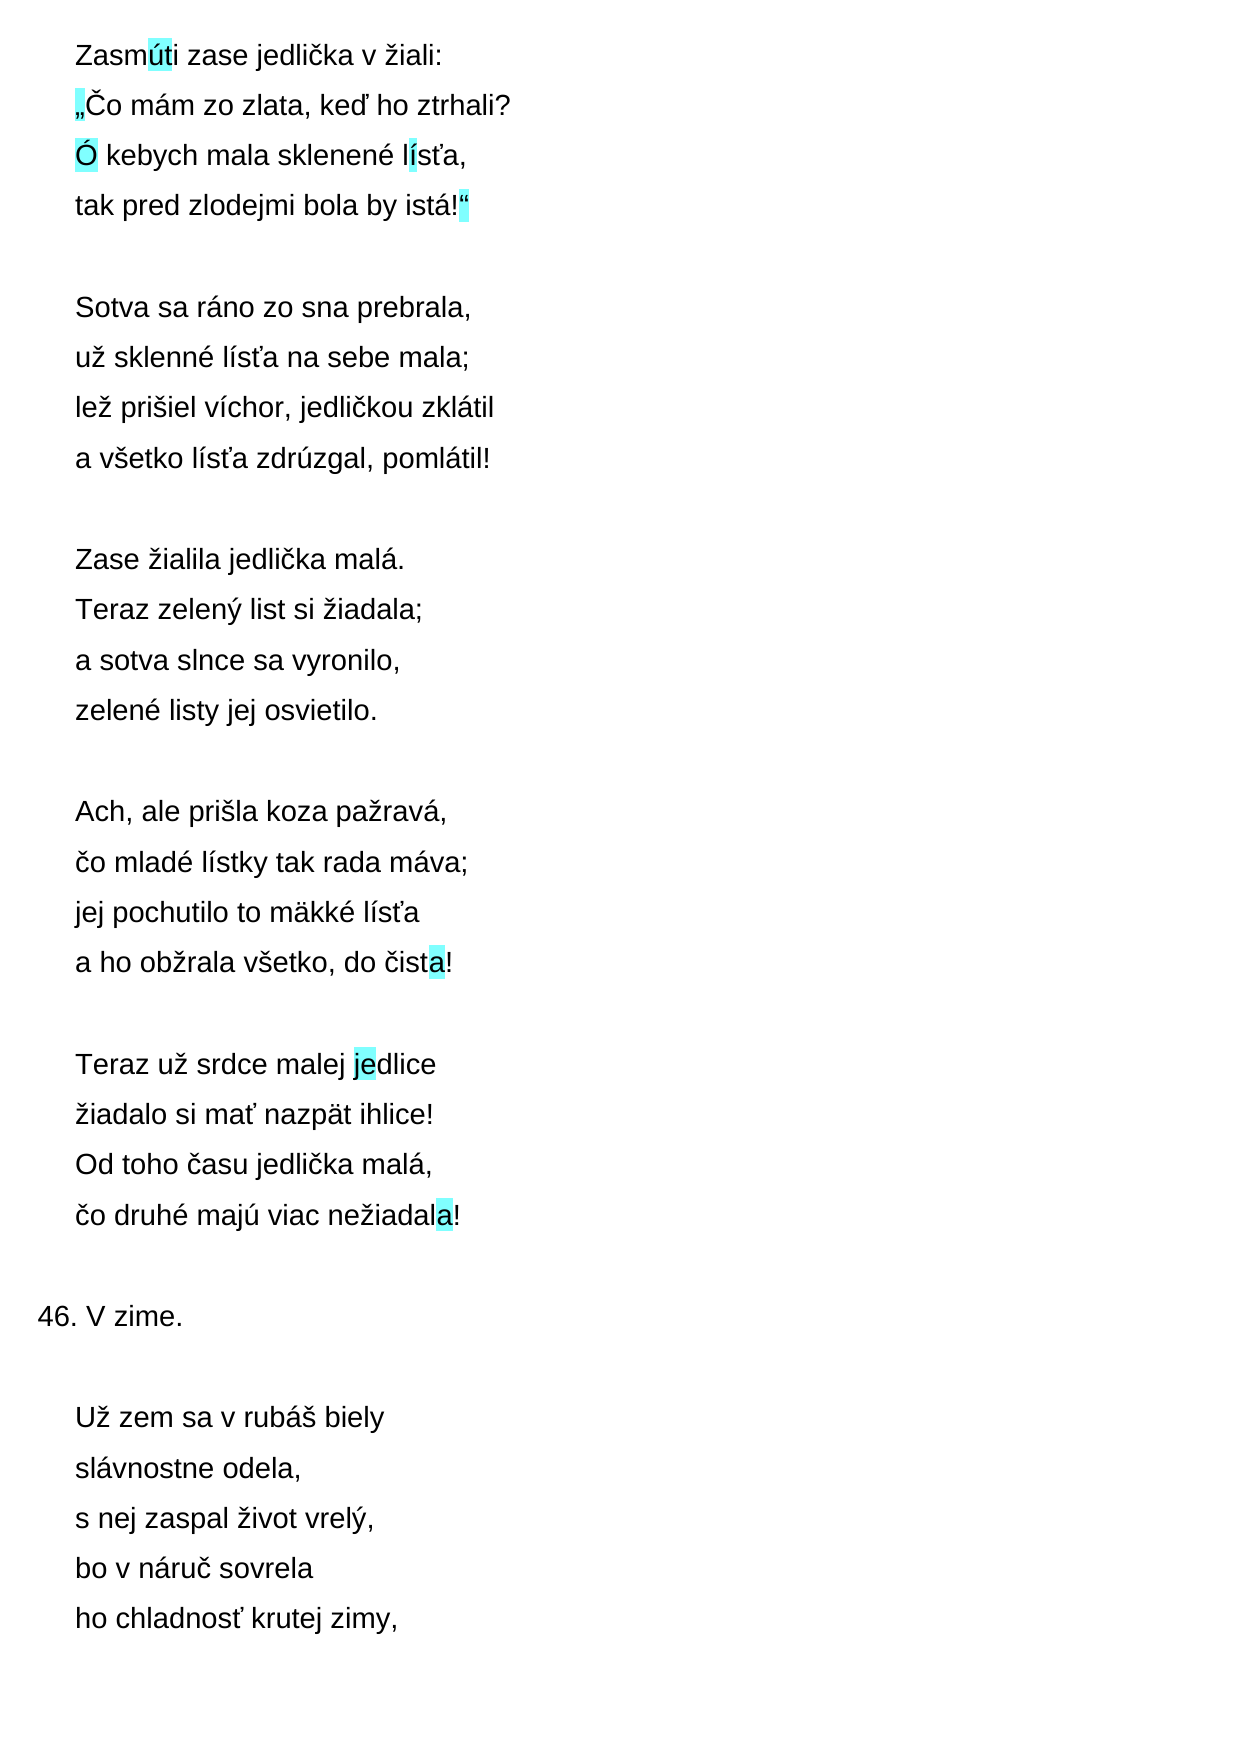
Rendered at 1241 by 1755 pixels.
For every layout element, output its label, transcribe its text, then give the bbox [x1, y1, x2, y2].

text a všetko lísťa zdrúzgal, pomlátil! [37, 441, 1130, 474]
text slávnostne odela, [37, 1451, 1130, 1484]
text žiadalo si mať nazpät ihlice! [37, 1097, 1130, 1131]
text Sotva sa ráno zo sna prebrala, [37, 290, 1130, 323]
text Ach, ale prišla koza pažravá, [37, 794, 1130, 828]
text Teraz zelený list si žiadala; [37, 592, 1130, 626]
text s nej zaspal život vrelý, [37, 1501, 1130, 1534]
text ho chladnosť krutej zimy, [37, 1602, 1130, 1635]
text čo mladé lístky tak rada máva; [37, 845, 1130, 878]
text Zase žialila jedlička malá. [37, 542, 1130, 576]
text „Čo mám zo zlata, keď ho ztrhali? [37, 88, 1130, 121]
text Od toho času jedlička malá, [37, 1147, 1130, 1181]
text čo druhé majú viac nežiadala! [37, 1198, 1130, 1231]
text jej pochutilo to mäkké lísťa [37, 895, 1130, 928]
text a sotva slnce sa vyronilo, [37, 643, 1130, 676]
text Už zem sa v rubáš biely [37, 1400, 1130, 1434]
text už sklenné lísťa na sebe mala; [37, 340, 1130, 374]
text zelené listy jej osvietilo. [37, 693, 1130, 727]
text Teraz už srdce malej jedlice [37, 1047, 1130, 1080]
text a ho obžrala všetko, do čista! [37, 945, 1130, 979]
text lež prišiel víchor, jedličkou zklátil [37, 390, 1130, 424]
text tak pred zlodejmi bola by istá!“ [37, 188, 1130, 222]
text 46. V zime. [37, 1299, 1130, 1332]
text bo v náruč sovrela [37, 1551, 1130, 1585]
text Zasmúti zase jedlička v žiali: [37, 37, 1130, 71]
text Ó kebych mala sklenené lísťa, [37, 138, 1130, 172]
